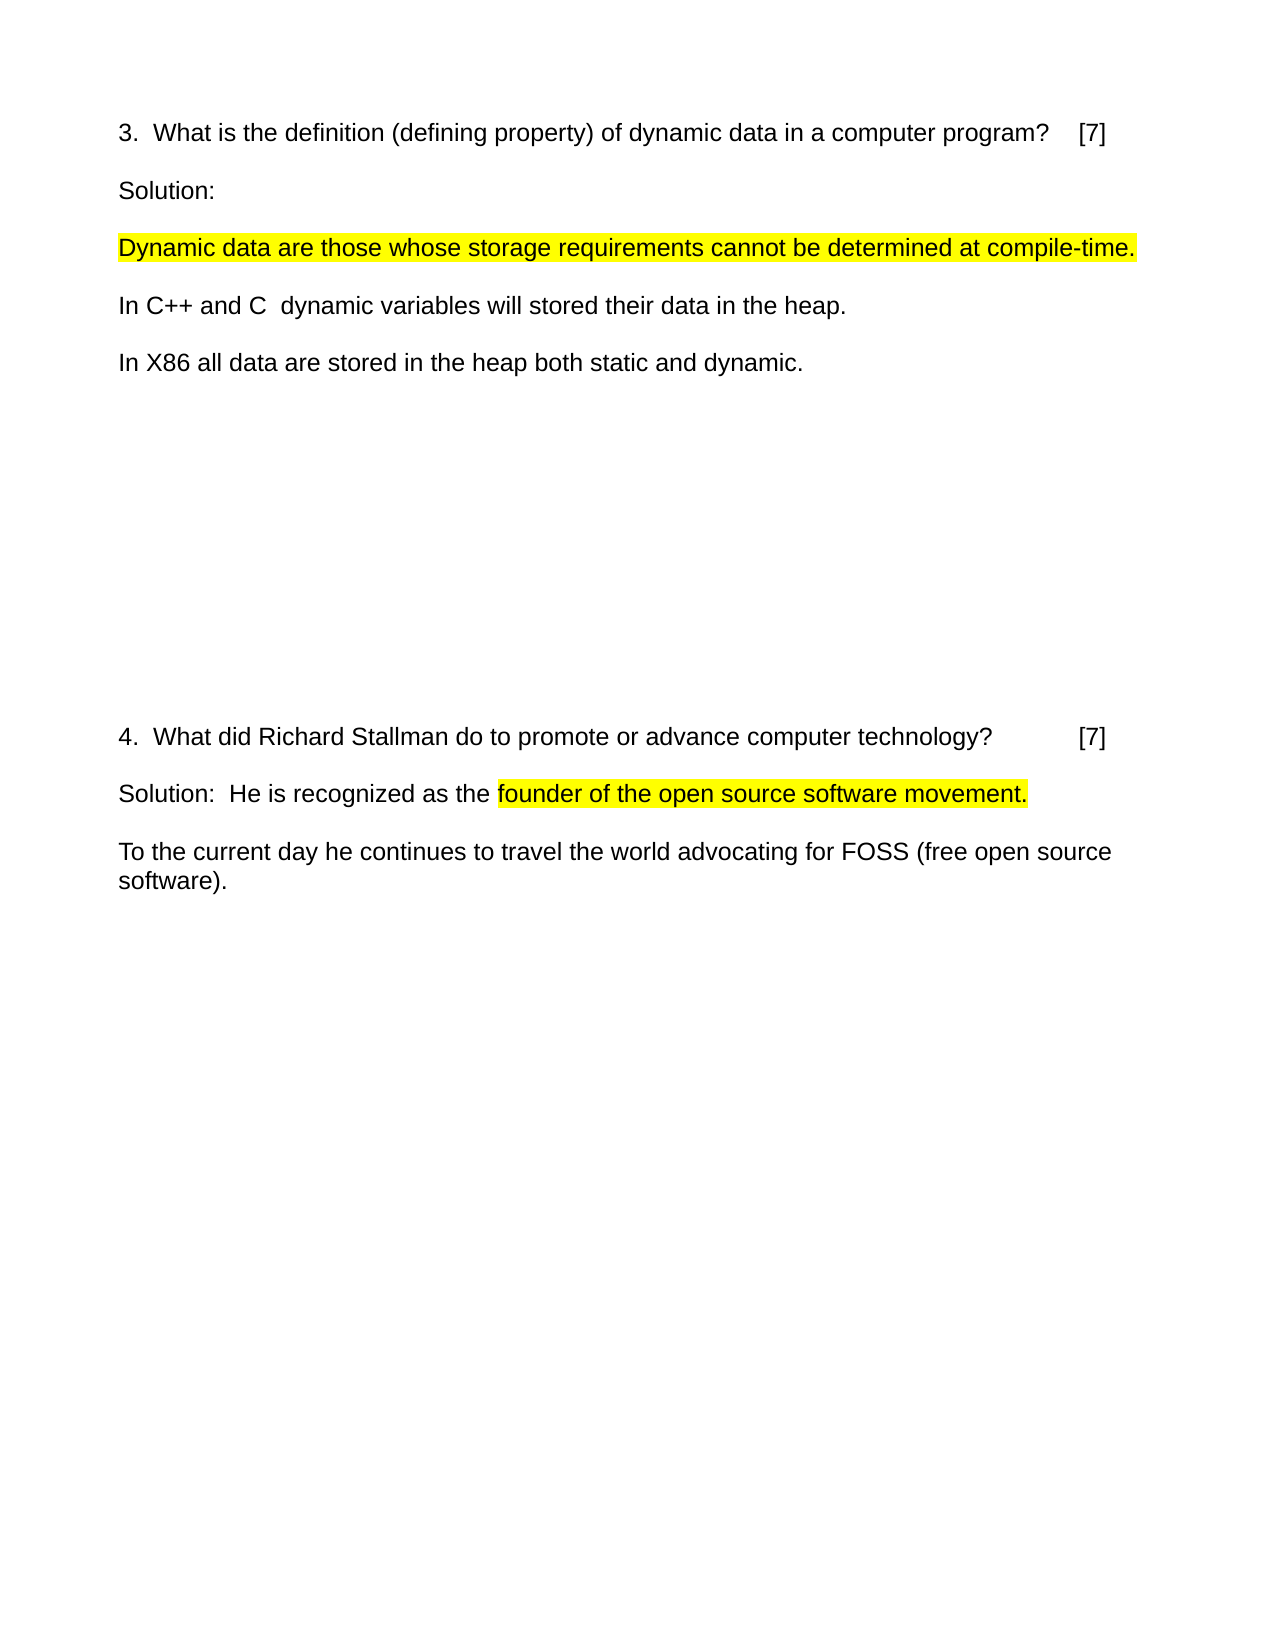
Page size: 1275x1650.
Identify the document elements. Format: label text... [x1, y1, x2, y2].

text 3. What is the definition (defining property) of dynamic data in a computer program? [7] [118, 118, 1157, 147]
text In X86 all data are stored in the heap both static and dynamic. [118, 348, 1157, 377]
text In C++ and C dynamic variables will stored their data in the heap. [118, 291, 1157, 319]
text Dynamic data are those whose storage requirements cannot be determined at compile-time. [118, 233, 1157, 262]
text Solution: [118, 176, 1157, 204]
text To the current day he continues to travel the world advocating for FOSS (free open source software). [118, 837, 1157, 894]
text 4. What did Richard Stallman do to promote or advance computer technology? [7] [118, 722, 1157, 751]
text Solution: He is recognized as the founder of the open source software movement. [118, 779, 1157, 808]
